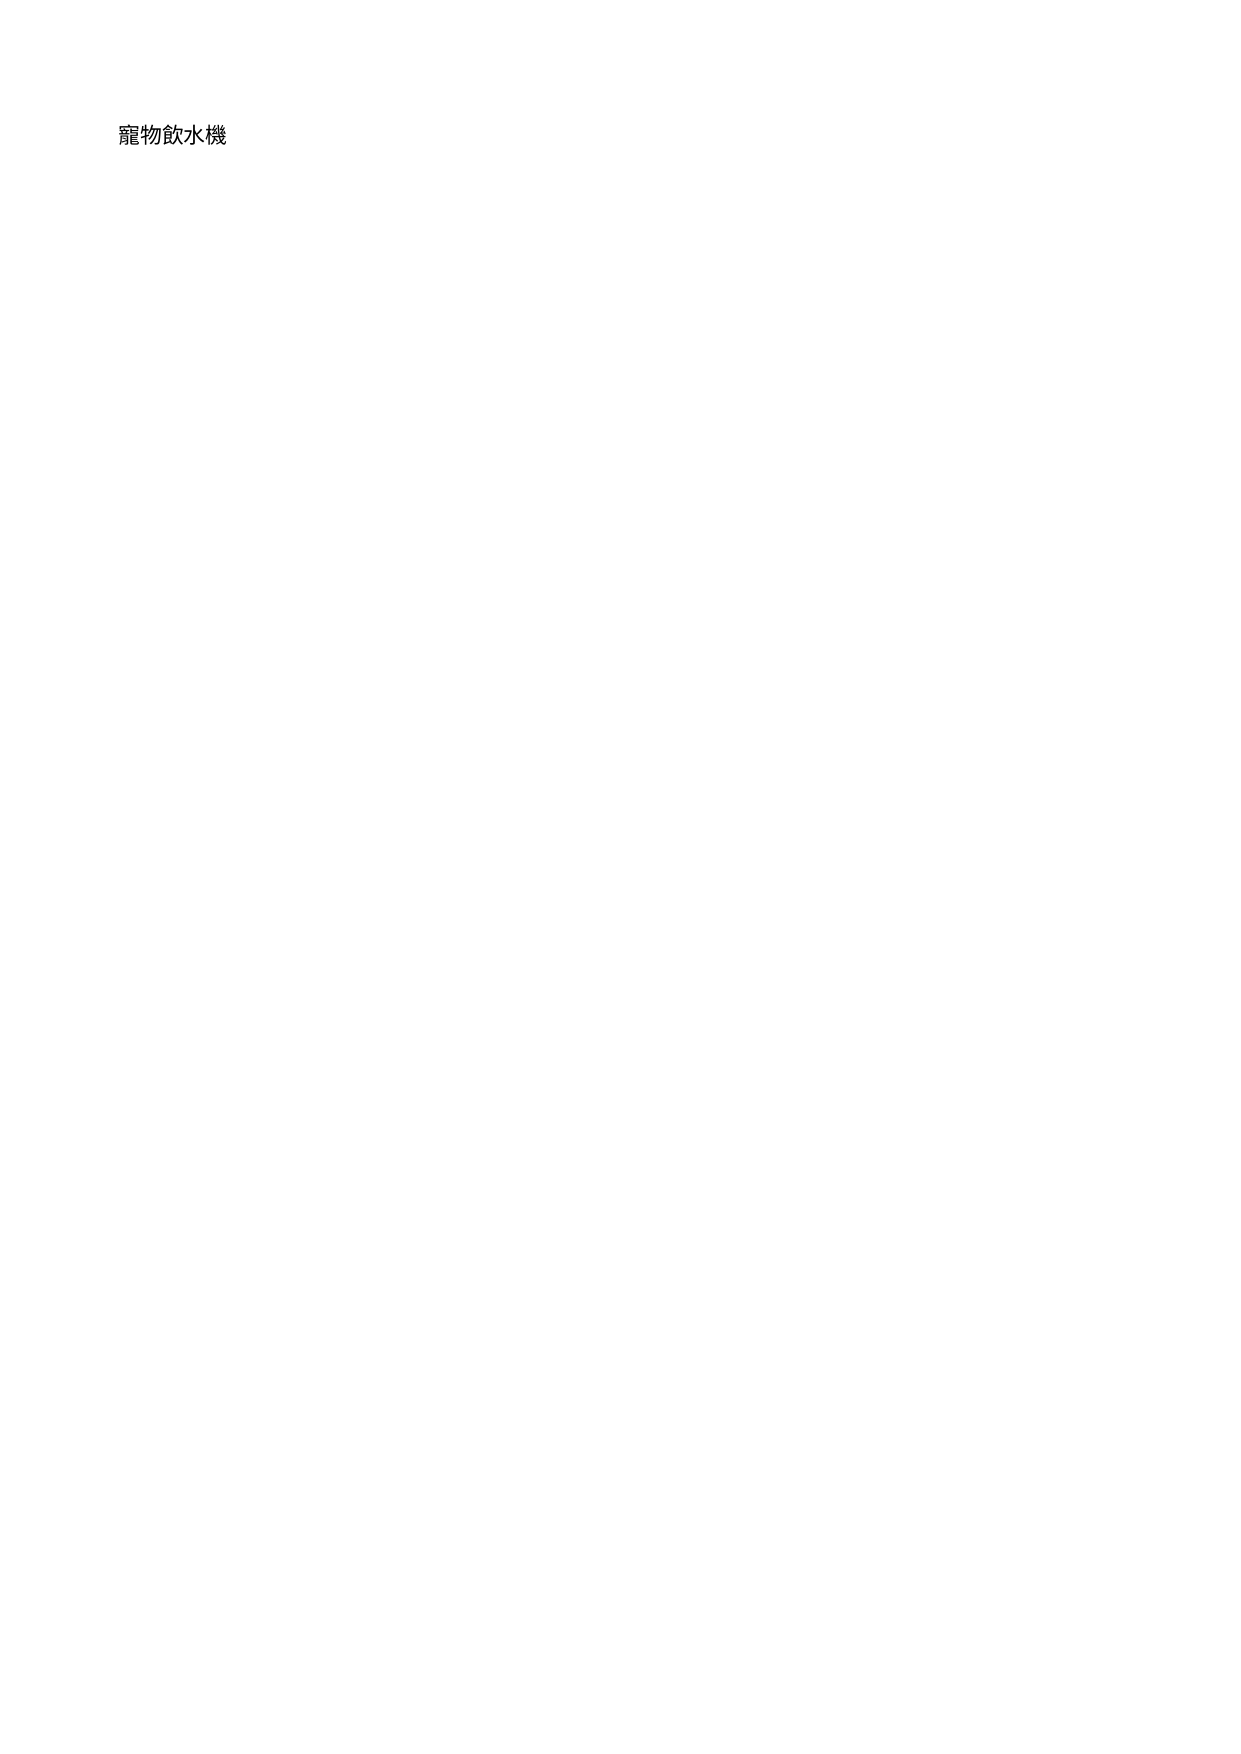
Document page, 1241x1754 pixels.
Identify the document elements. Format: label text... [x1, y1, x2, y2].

text 寵物飲水機 [118, 118, 1122, 150]
